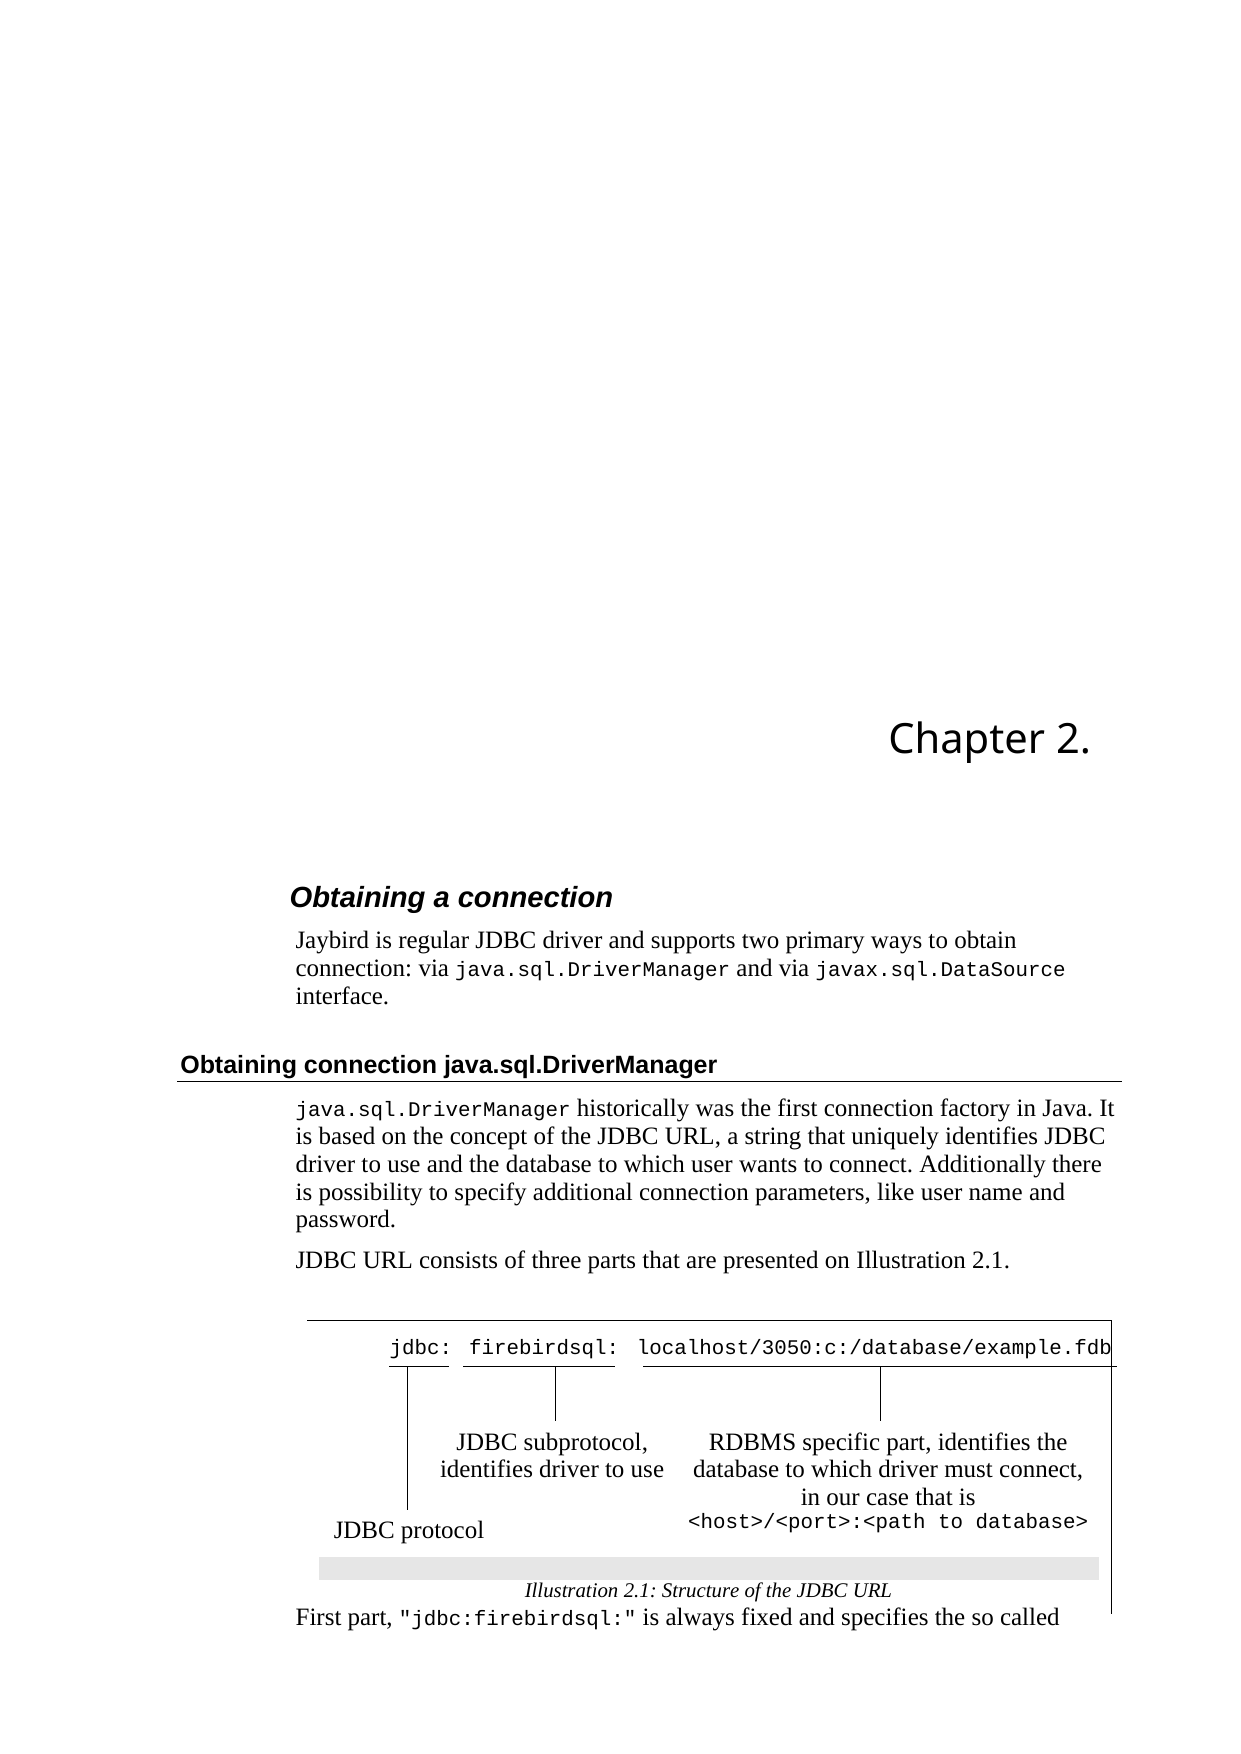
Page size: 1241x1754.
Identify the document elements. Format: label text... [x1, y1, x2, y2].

subtitle Obtaining a connection [248, 881, 1122, 914]
text Illustration 2.1: Structure of the JDBC URL [319, 1557, 1099, 1580]
text JDBC URL consists of three parts that are presented on Illustration 2.1. [295, 1246, 1122, 1273]
text First part, "jdbc:firebirdsql:" is always fixed and specifies the so called protocol and subprotocol for the JDBC connection. In other words, the type of the connection that the application wants to obtain, in our case it is a connection to a Firebird database. Example of obtaining the connection is shown on Illustration 2.2. [295, 1286, 1122, 1632]
text java.sql.DriverManager historically was the first connection factory in Java. It is based on the concept of the JDBC URL, a string that uniquely identifies JDBC driver to use and the database to which user wants to connect. Additionally there is possibility to specify additional connection parameters, like user name and password. [295, 1094, 1122, 1233]
subtitle Obtaining connection java.sql.DriverManager [177, 1047, 1122, 1081]
text Jaybird is regular JDBC driver and supports two primary ways to obtain connection: via java.sql.DriverManager and via javax.sql.DataSource interface. [295, 926, 1122, 1010]
